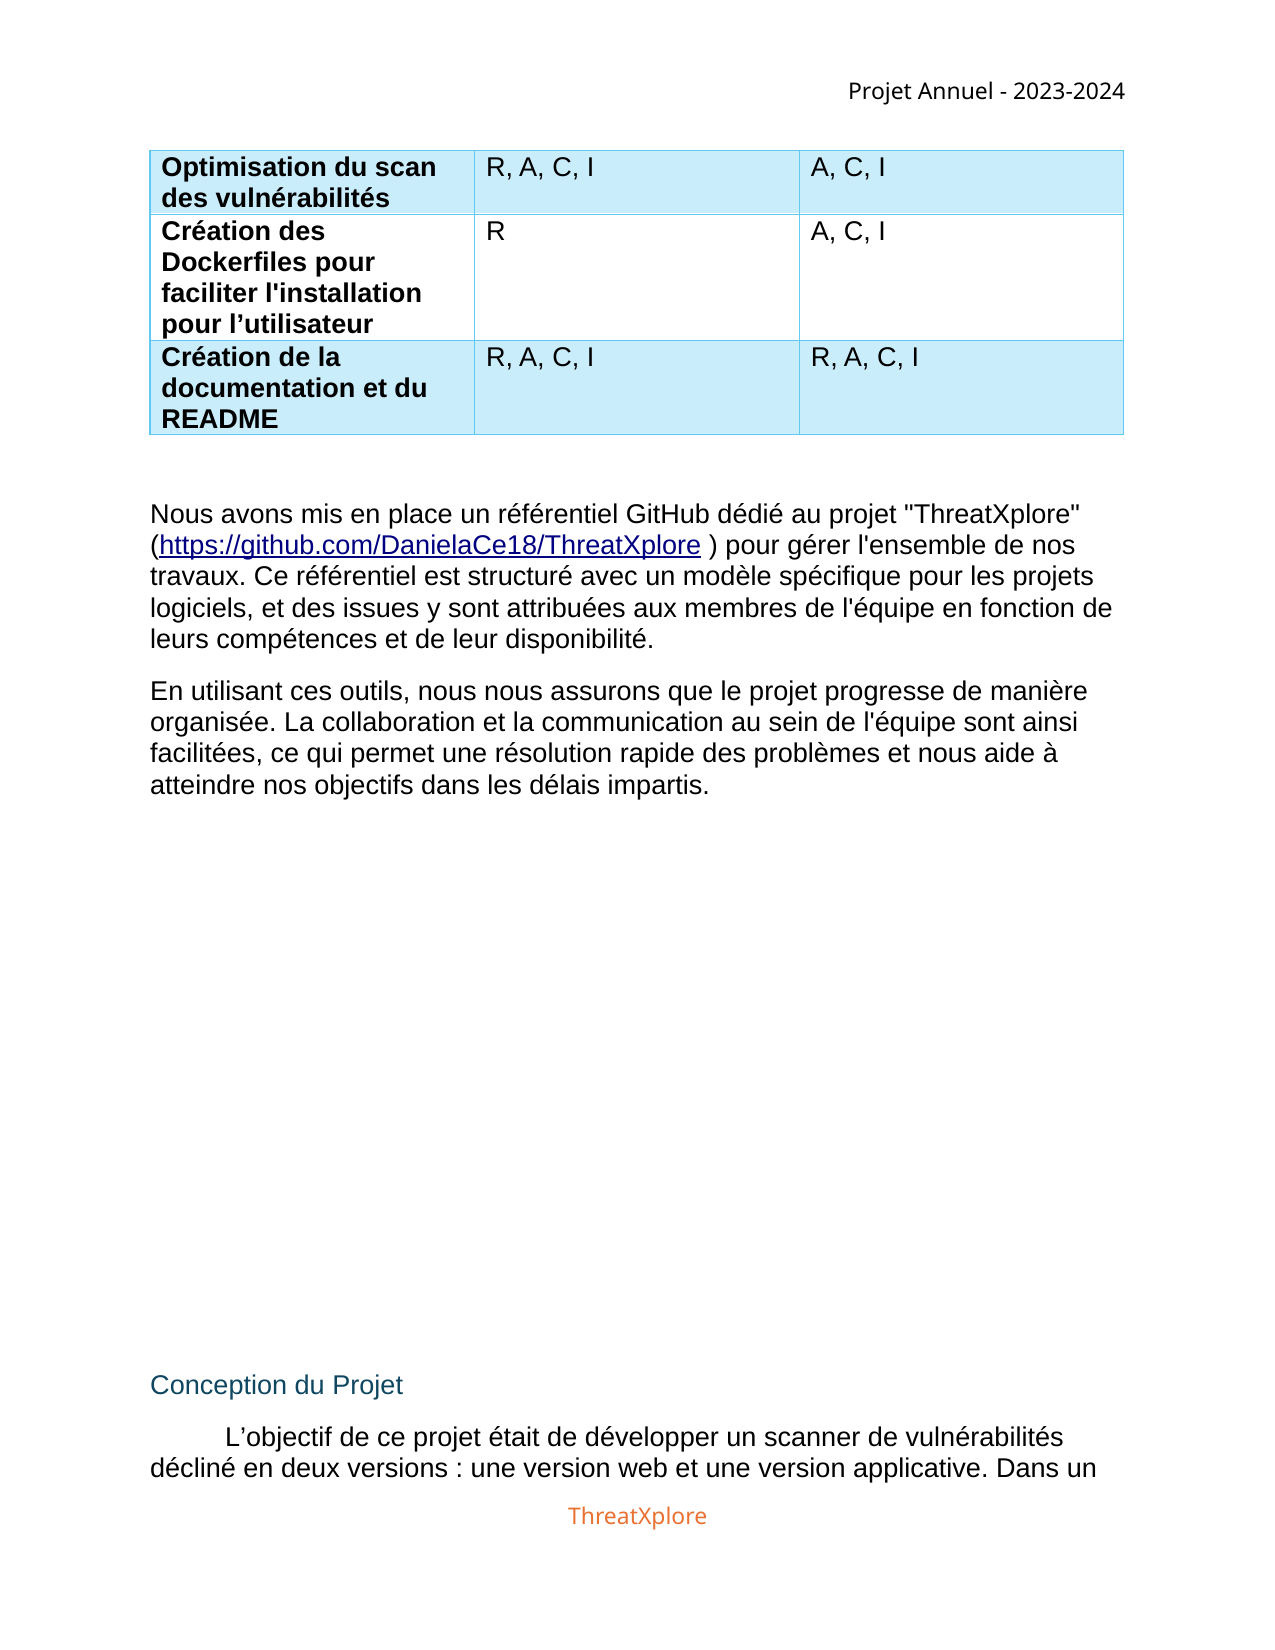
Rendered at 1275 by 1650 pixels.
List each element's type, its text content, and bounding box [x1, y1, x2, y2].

text En utilisant ces outils, nous nous assurons que le projet progresse de manière organisée. La collaboration et la communication au sein de l'équipe sont ainsi facilitées, ce qui permet une résolution rapide des problèmes et nous aide à atteindre nos objectifs dans les délais impartis. [150, 675, 1125, 800]
text L’objectif de ce projet était de développer un scanner de vulnérabilités décliné en deux versions : une version web et une version applicative. Dans un [150, 1421, 1125, 1483]
subtitle Conception du Projet [150, 1369, 1125, 1400]
table_cell Création des Dockerfiles pour faciliter l'installation pour l’utilisateur [151, 215, 474, 339]
table_cell R, A, C, I [800, 341, 1123, 434]
table_cell Optimisation du scan des vulnérabilités [151, 151, 474, 213]
text Nous avons mis en place un référentiel GitHub dédié au projet "ThreatXplore" (https://github.com/DanielaCe18/ThreatXplore ) pour gérer l'ensemble de nos travaux. Ce référentiel est structuré avec un modèle spécifique pour les projets logiciels, et des issues y sont attribuées aux membres de l'équipe en fonction de leurs compétences et de leur disponibilité. [150, 498, 1125, 654]
table_cell A, C, I [800, 151, 1123, 213]
table_cell R, A, C, I [475, 341, 799, 434]
table_cell R, A, C, I [475, 151, 799, 213]
table_cell R [475, 215, 799, 339]
table_cell A, C, I [800, 215, 1123, 339]
table_cell Création de la documentation et du README [151, 341, 474, 434]
